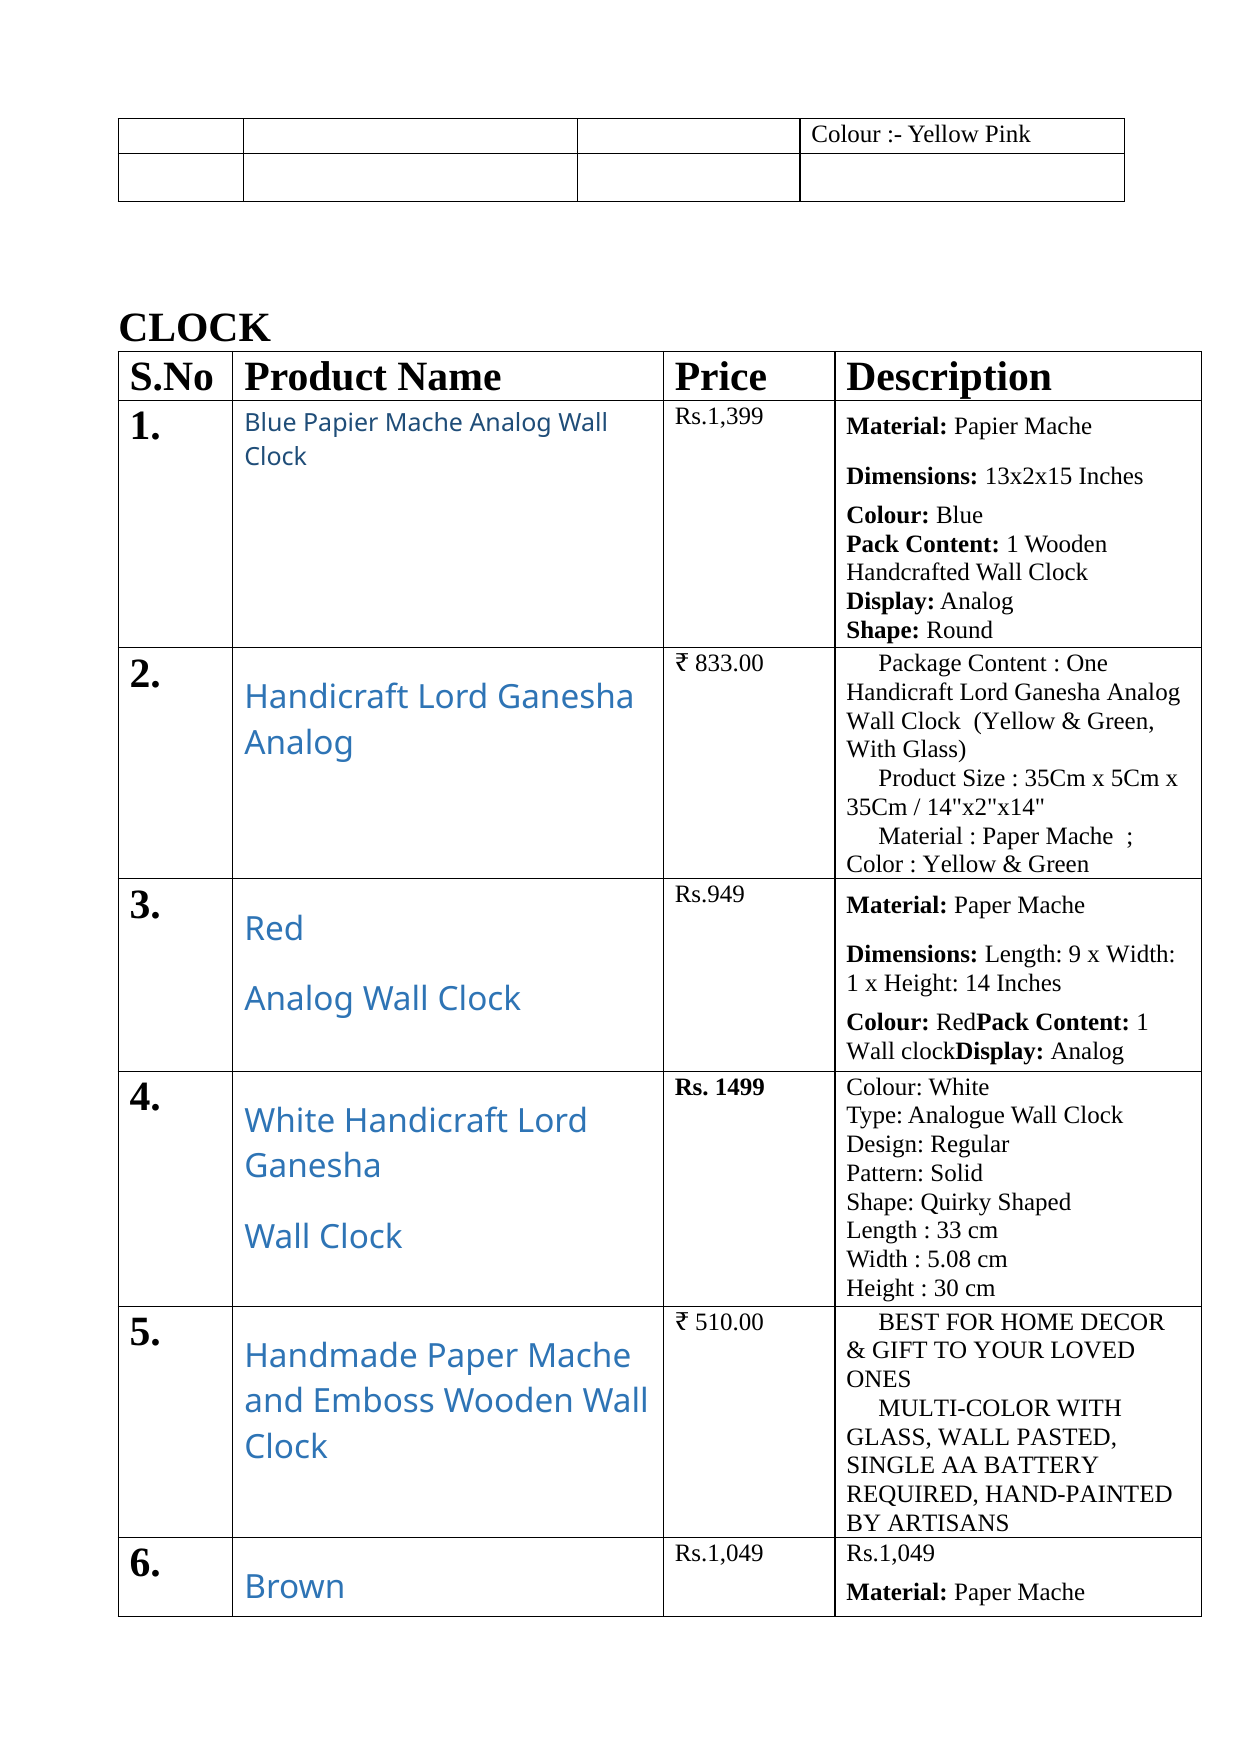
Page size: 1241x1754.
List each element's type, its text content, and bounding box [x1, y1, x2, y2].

table_cell Colour: White Type: Analogue Wall Clock Design: Regular Pattern: Solid Shape: Quirky Shaped Length : 33 cm Width : 5.08 cm Height : 30 cm [836, 1072, 1201, 1306]
table_cell [244, 154, 577, 201]
table_cell Rs.949 [664, 879, 834, 1071]
table_cell Rs.1,049 Material: Paper Mache [836, 1538, 1201, 1616]
table_cell Handicraft Lord Ganesha Analog [233, 648, 663, 878]
text CLOCK [118, 303, 1122, 351]
table_cell ₹ 510.00 [664, 1307, 834, 1537]
table_cell 5. [119, 1307, 232, 1537]
table_header Price [664, 352, 834, 400]
table_header S.No [119, 352, 232, 400]
table_cell 1. [119, 401, 232, 647]
table_cell Material: Paper Mache Dimensions: Length: 9 x Width: 1 x Height: 14 Inches Colour: RedPack Content: 1 Wall clockDisplay: Analog [836, 879, 1201, 1071]
table_header Product Name [233, 352, 663, 400]
table_cell [119, 119, 243, 153]
table_cell 3. [119, 879, 232, 1071]
table_cell Blue Papier Mache Analog Wall Clock [233, 401, 663, 647]
table_cell  Package Content : One Handicraft Lord Ganesha Analog Wall Clock (Yellow & Green, With Glass)  Product Size : 35Cm x 5Cm x 35Cm / 14"x2"x14"  Material : Paper Mache ; Color : Yellow & Green [836, 648, 1201, 878]
table_cell Handmade Paper Mache and Emboss Wooden Wall Clock [233, 1307, 663, 1537]
table_cell [119, 154, 243, 201]
table_cell [578, 119, 799, 153]
table_cell Brown [233, 1538, 663, 1616]
table_cell [801, 154, 1124, 201]
table_cell Rs.1,399 [664, 401, 834, 647]
table_cell 2. [119, 648, 232, 878]
table_cell  BEST FOR HOME DECOR & GIFT TO YOUR LOVED ONES  MULTI-COLOR WITH GLASS, WALL PASTED, SINGLE AA BATTERY REQUIRED, HAND-PAINTED BY ARTISANS [836, 1307, 1201, 1537]
table_cell Material: Papier Mache Dimensions: 13x2x15 Inches Colour: Blue Pack Content: 1 Wooden Handcrafted Wall Clock Display: Analog Shape: Round [836, 401, 1201, 647]
table_cell 4. [119, 1072, 232, 1306]
table_cell Colour :- Yellow Pink [801, 119, 1124, 153]
table_cell [578, 154, 799, 201]
table_cell [244, 119, 577, 153]
table_cell Rs.1,049 [664, 1538, 834, 1616]
table_cell Rs. 1499 [664, 1072, 834, 1306]
table_header Description [836, 352, 1201, 400]
table_cell 6. [119, 1538, 232, 1616]
table_cell White Handicraft Lord Ganesha Wall Clock [233, 1072, 663, 1306]
table_cell ₹ 833.00 [664, 648, 834, 878]
table_cell Red Analog Wall Clock [233, 879, 663, 1071]
